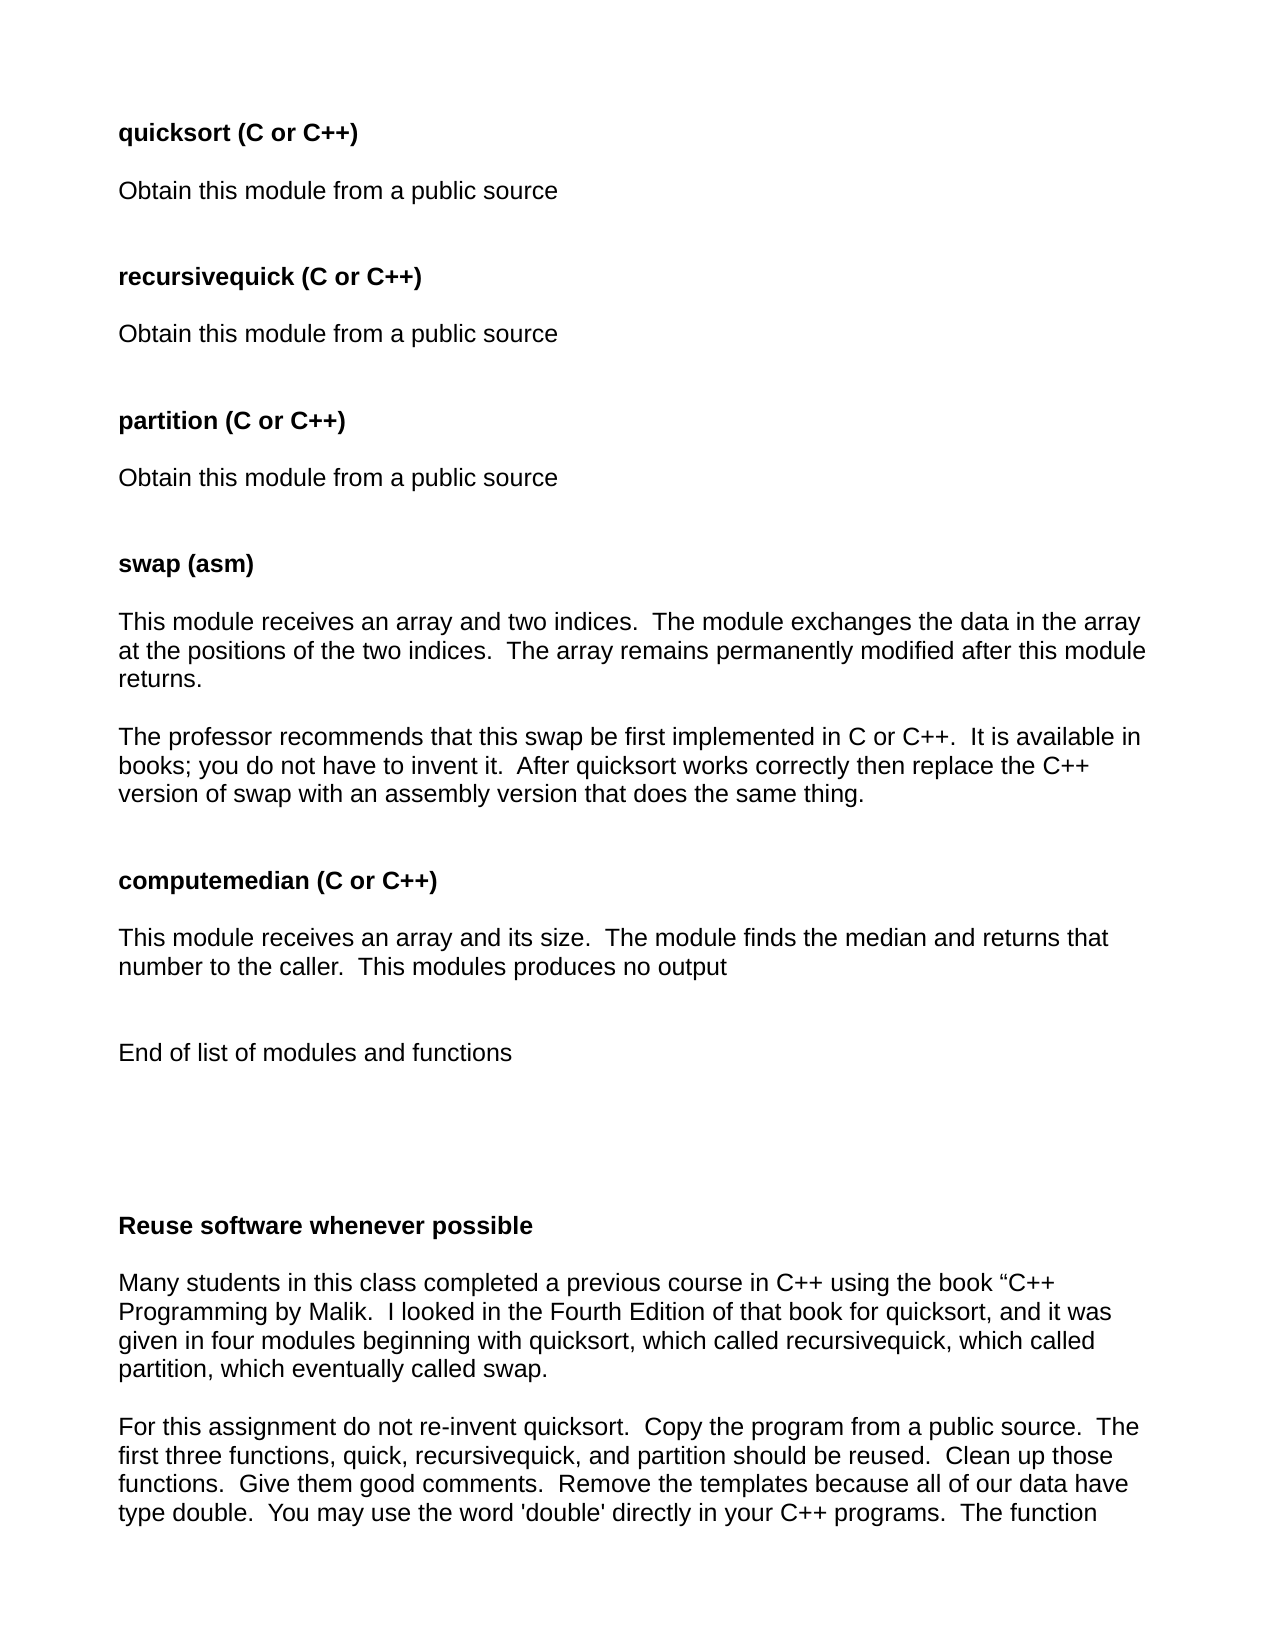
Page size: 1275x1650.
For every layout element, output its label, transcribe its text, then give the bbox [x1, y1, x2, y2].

text This module receives an array and its size. The module finds the median and returns that number to the caller. This modules produces no output [118, 923, 1157, 981]
text partition (C or C++) [118, 406, 1157, 434]
text computemedian (C or C++) [118, 866, 1157, 894]
text Obtain this module from a public source [118, 176, 1157, 204]
text Obtain this module from a public source [118, 463, 1157, 492]
text quicksort (C or C++) [118, 118, 1157, 147]
text recursivequick (C or C++) [118, 262, 1157, 291]
text The professor recommends that this swap be first implemented in C or C++. It is available in books; you do not have to invent it. After quicksort works correctly then replace the C++ version of swap with an assembly version that does the same thing. [118, 722, 1157, 808]
text This module receives an array and two indices. The module exchanges the data in the array at the positions of the two indices. The array remains permanently modified after this module returns. [118, 607, 1157, 693]
text End of list of modules and functions [118, 1038, 1157, 1067]
text swap (asm) [118, 549, 1157, 578]
text For this assignment do not re-invent quicksort. Copy the program from a public source. The first three functions, quick, recursivequick, and partition should be reused. Clean up those functions. Give them good comments. Remove the templates because all of our data have type double. You may use the word 'double' directly in your C++ programs. The function [118, 1412, 1157, 1527]
text Many students in this class completed a previous course in C++ using the book “C++ Programming by Malik. I looked in the Fourth Edition of that book for quicksort, and it was given in four modules beginning with quicksort, which called recursivequick, which called partition, which eventually called swap. [118, 1268, 1157, 1383]
text Reuse software whenever possible [118, 1211, 1157, 1239]
text Obtain this module from a public source [118, 319, 1157, 348]
